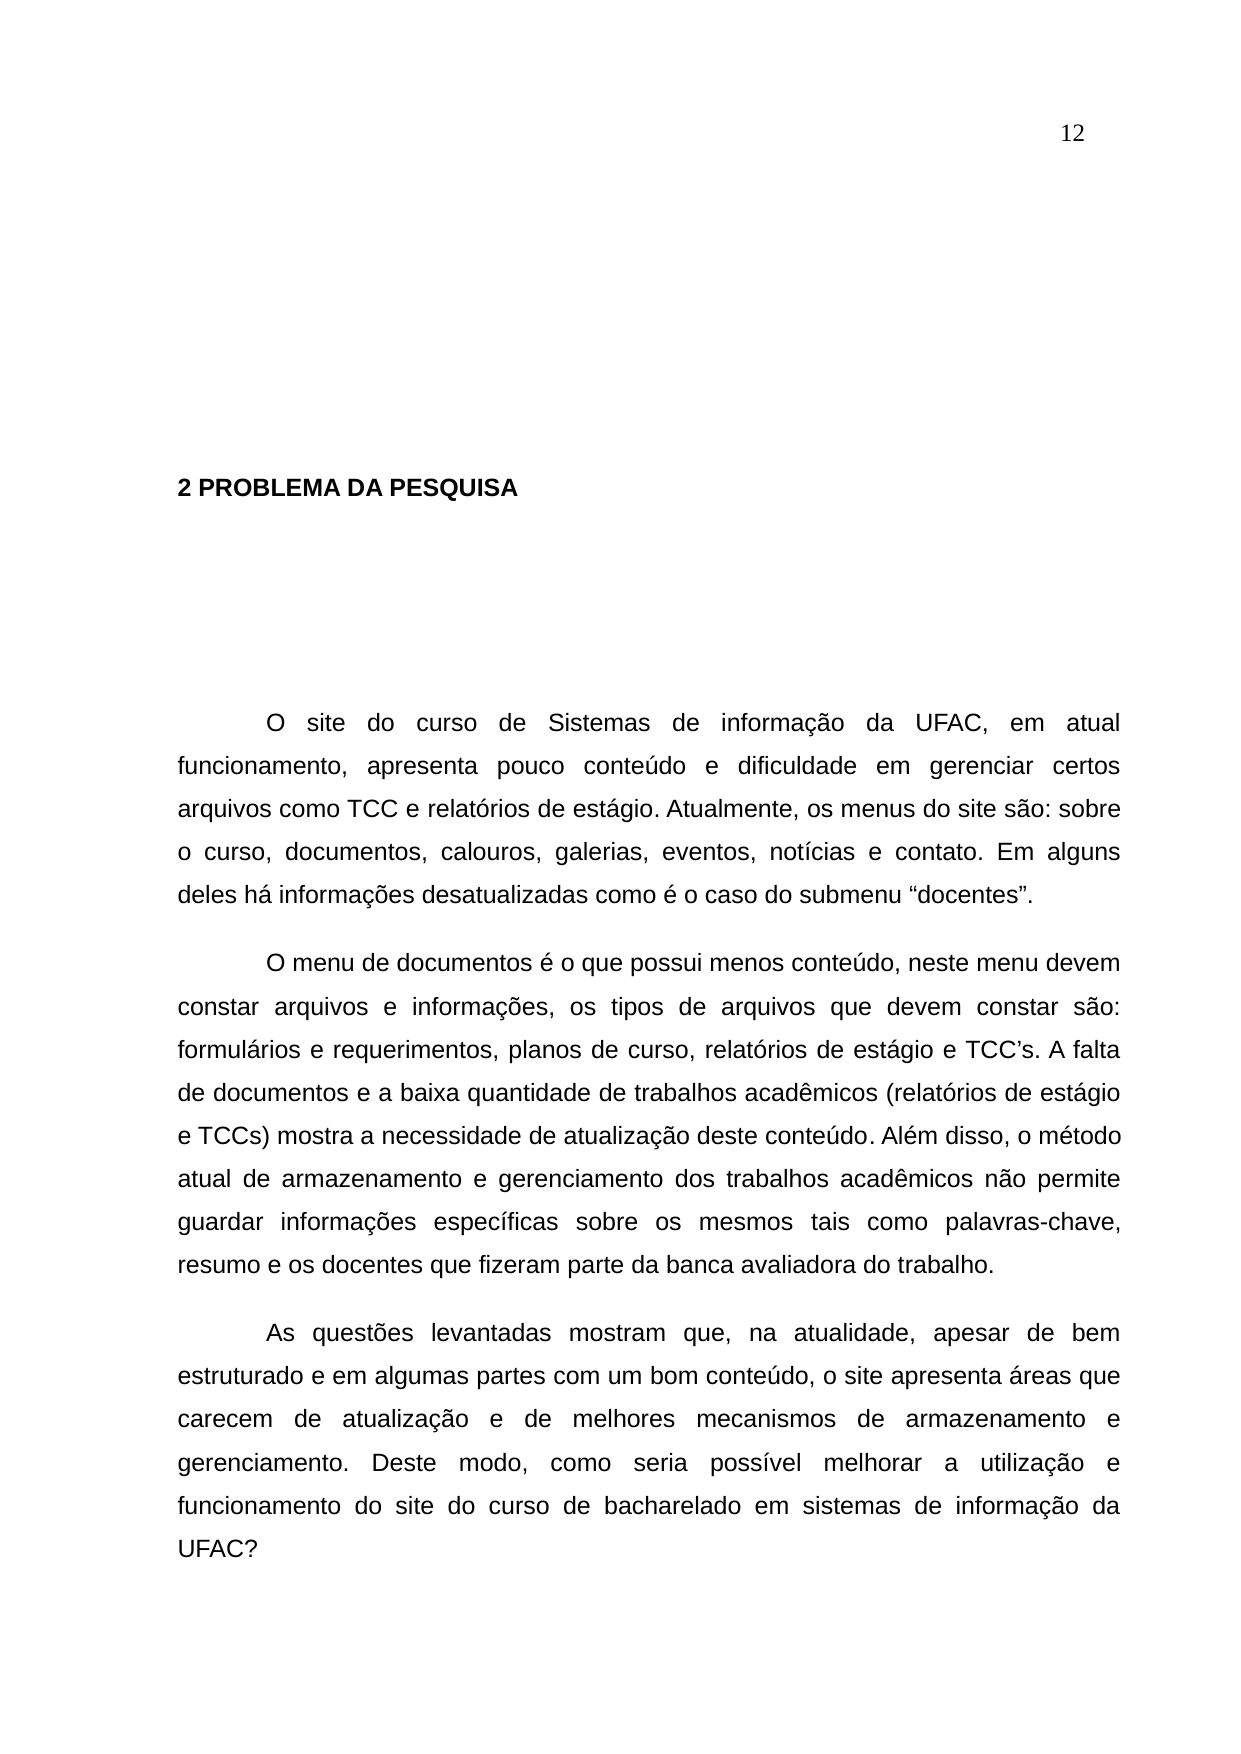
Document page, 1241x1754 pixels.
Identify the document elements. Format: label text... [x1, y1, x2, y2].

text O menu de documentos é o que possui menos conteúdo, neste menu devem constar arquivos e informações, os tipos de arquivos que devem constar são: formulários e requerimentos, planos de curso, relatórios de estágio e TCC’s. A falta de documentos e a baixa quantidade de trabalhos acadêmicos (relatórios de estágio e TCCs) mostra a necessidade de atualização deste conteúdo. Além disso, o método atual de armazenamento e gerenciamento dos trabalhos acadêmicos não permite guardar informações específicas sobre os mesmos tais como palavras-chave, resumo e os docentes que fizeram parte da banca avaliadora do trabalho. [177, 948, 1122, 1279]
text As questões levantadas mostram que, na atualidade, apesar de bem estruturado e em algumas partes com um bom conteúdo, o site apresenta áreas que carecem de atualização e de melhores mecanismos de armazenamento e gerenciamento. Deste modo, como seria possível melhorar a utilização e funcionamento do site do curso de bacharelado em sistemas de informação da UFAC? [177, 1318, 1122, 1562]
text O site do curso de Sistemas de informação da UFAC, em atual funcionamento, apresenta pouco conteúdo e dificuldade em gerenciar certos arquivos como TCC e relatórios de estágio. Atualmente, os menus do site são: sobre o curso, documentos, calouros, galerias, eventos, notícias e contato. Em alguns deles há informações desatualizadas como é o caso do submenu “docentes”. [177, 708, 1122, 909]
text 2 PROBLEMA DA PESQUISA [177, 472, 1122, 501]
